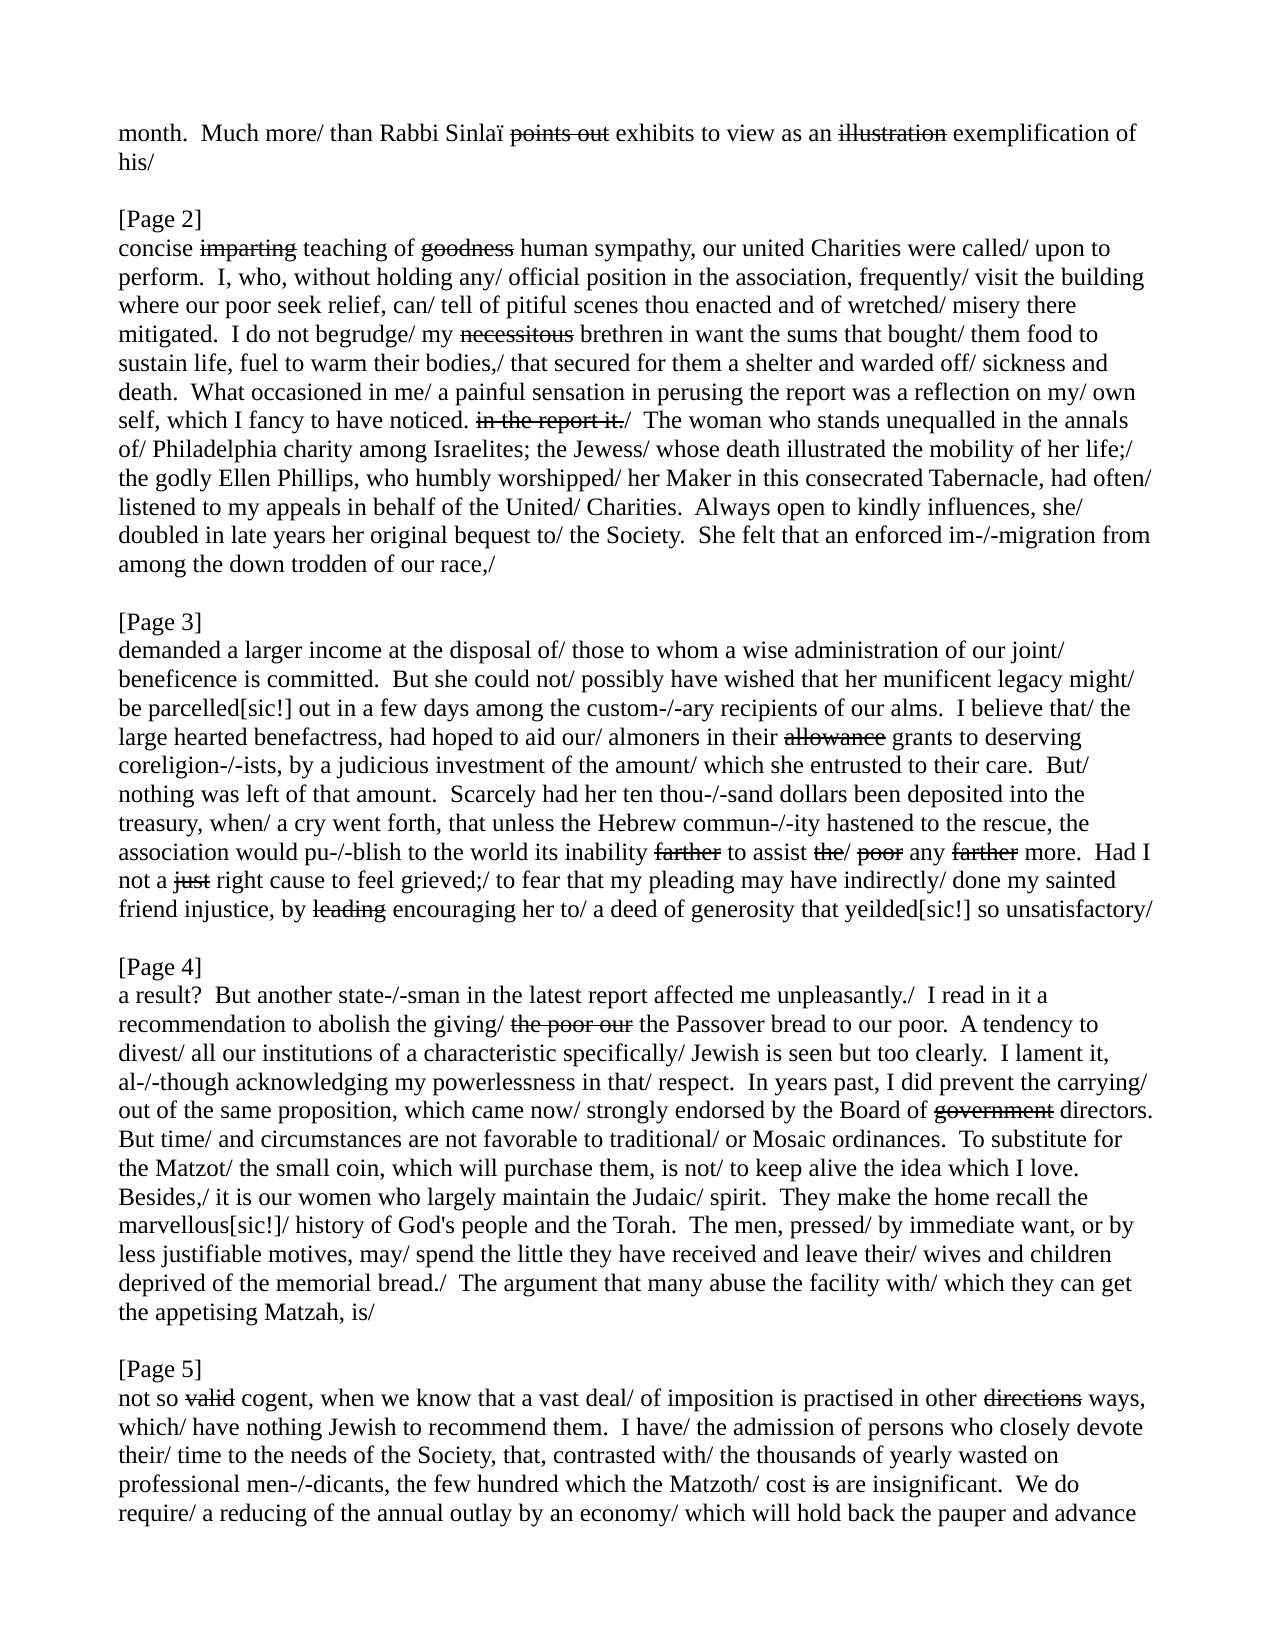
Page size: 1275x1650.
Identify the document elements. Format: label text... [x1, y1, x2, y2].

text [Page 4] [118, 952, 1157, 981]
text [Page 5] [118, 1354, 1157, 1383]
text [Page 3] [118, 607, 1157, 636]
text not so valid cogent, when we know that a vast deal/ of imposition is practised in other directions ways, which/ have nothing Jewish to recommend them. I have/ the admission of persons who closely devote their/ time to the needs of the Society, that, contrasted with/ the thousands of yearly wasted on professional men-/-dicants, the few hundred which the Matzoth/ cost is are insignificant. We do require/ a reducing of the annual outlay by an economy/ which will hold back the pauper and advance [118, 1383, 1157, 1527]
text [Page 2] [118, 204, 1157, 233]
text concise imparting teaching of goodness human sympathy, our united Charities were called/ upon to perform. I, who, without holding any/ official position in the association, frequently/ visit the building where our poor seek relief, can/ tell of pitiful scenes thou enacted and of wretched/ misery there mitigated. I do not begrudge/ my necessitous brethren in want the sums that bought/ them food to sustain life, fuel to warm their bodies,/ that secured for them a shelter and warded off/ sickness and death. What occasioned in me/ a painful sensation in perusing the report was a reflection on my/ own self, which I fancy to have noticed. in the report it./ The woman who stands unequalled in the annals of/ Philadelphia charity among Israelites; the Jewess/ whose death illustrated the mobility of her life;/ the godly Ellen Phillips, who humbly worshipped/ her Maker in this consecrated Tabernacle, had often/ listened to my appeals in behalf of the United/ Charities. Always open to kindly influences, she/ doubled in late years her original bequest to/ the Society. She felt that an enforced im-/-migration from among the down trodden of our race,/ [118, 233, 1157, 578]
text month. Much more/ than Rabbi Sinlaï points out exhibits to view as an illustration exemplification of his/ [118, 118, 1157, 176]
text a result? But another state-/-sman in the latest report affected me unpleasantly./ I read in it a recommendation to abolish the giving/ the poor our the Passover bread to our poor. A tendency to divest/ all our institutions of a characteristic specifically/ Jewish is seen but too clearly. I lament it, al-/-though acknowledging my powerlessness in that/ respect. In years past, I did prevent the carrying/ out of the same proposition, which came now/ strongly endorsed by the Board of government directors. But time/ and circumstances are not favorable to traditional/ or Mosaic ordinances. To substitute for the Matzot/ the small coin, which will purchase them, is not/ to keep alive the idea which I love. Besides,/ it is our women who largely maintain the Judaic/ spirit. They make the home recall the marvellous[sic!]/ history of God's people and the Torah. The men, pressed/ by immediate want, or by less justifiable motives, may/ spend the little they have received and leave their/ wives and children deprived of the memorial bread./ The argument that many abuse the facility with/ which they can get the appetising Matzah, is/ [118, 981, 1157, 1326]
text demanded a larger income at the disposal of/ those to whom a wise administration of our joint/ beneficence is committed. But she could not/ possibly have wished that her munificent legacy might/ be parcelled[sic!] out in a few days among the custom-/-ary recipients of our alms. I believe that/ the large hearted benefactress, had hoped to aid our/ almoners in their allowance grants to deserving coreligion-/-ists, by a judicious investment of the amount/ which she entrusted to their care. But/ nothing was left of that amount. Scarcely had her ten thou-/-sand dollars been deposited into the treasury, when/ a cry went forth, that unless the Hebrew commun-/-ity hastened to the rescue, the association would pu-/-blish to the world its inability farther to assist the/ poor any farther more. Had I not a just right cause to feel grieved;/ to fear that my pleading may have indirectly/ done my sainted friend injustice, by leading encouraging her to/ a deed of generosity that yeilded[sic!] so unsatisfactory/ [118, 636, 1157, 923]
